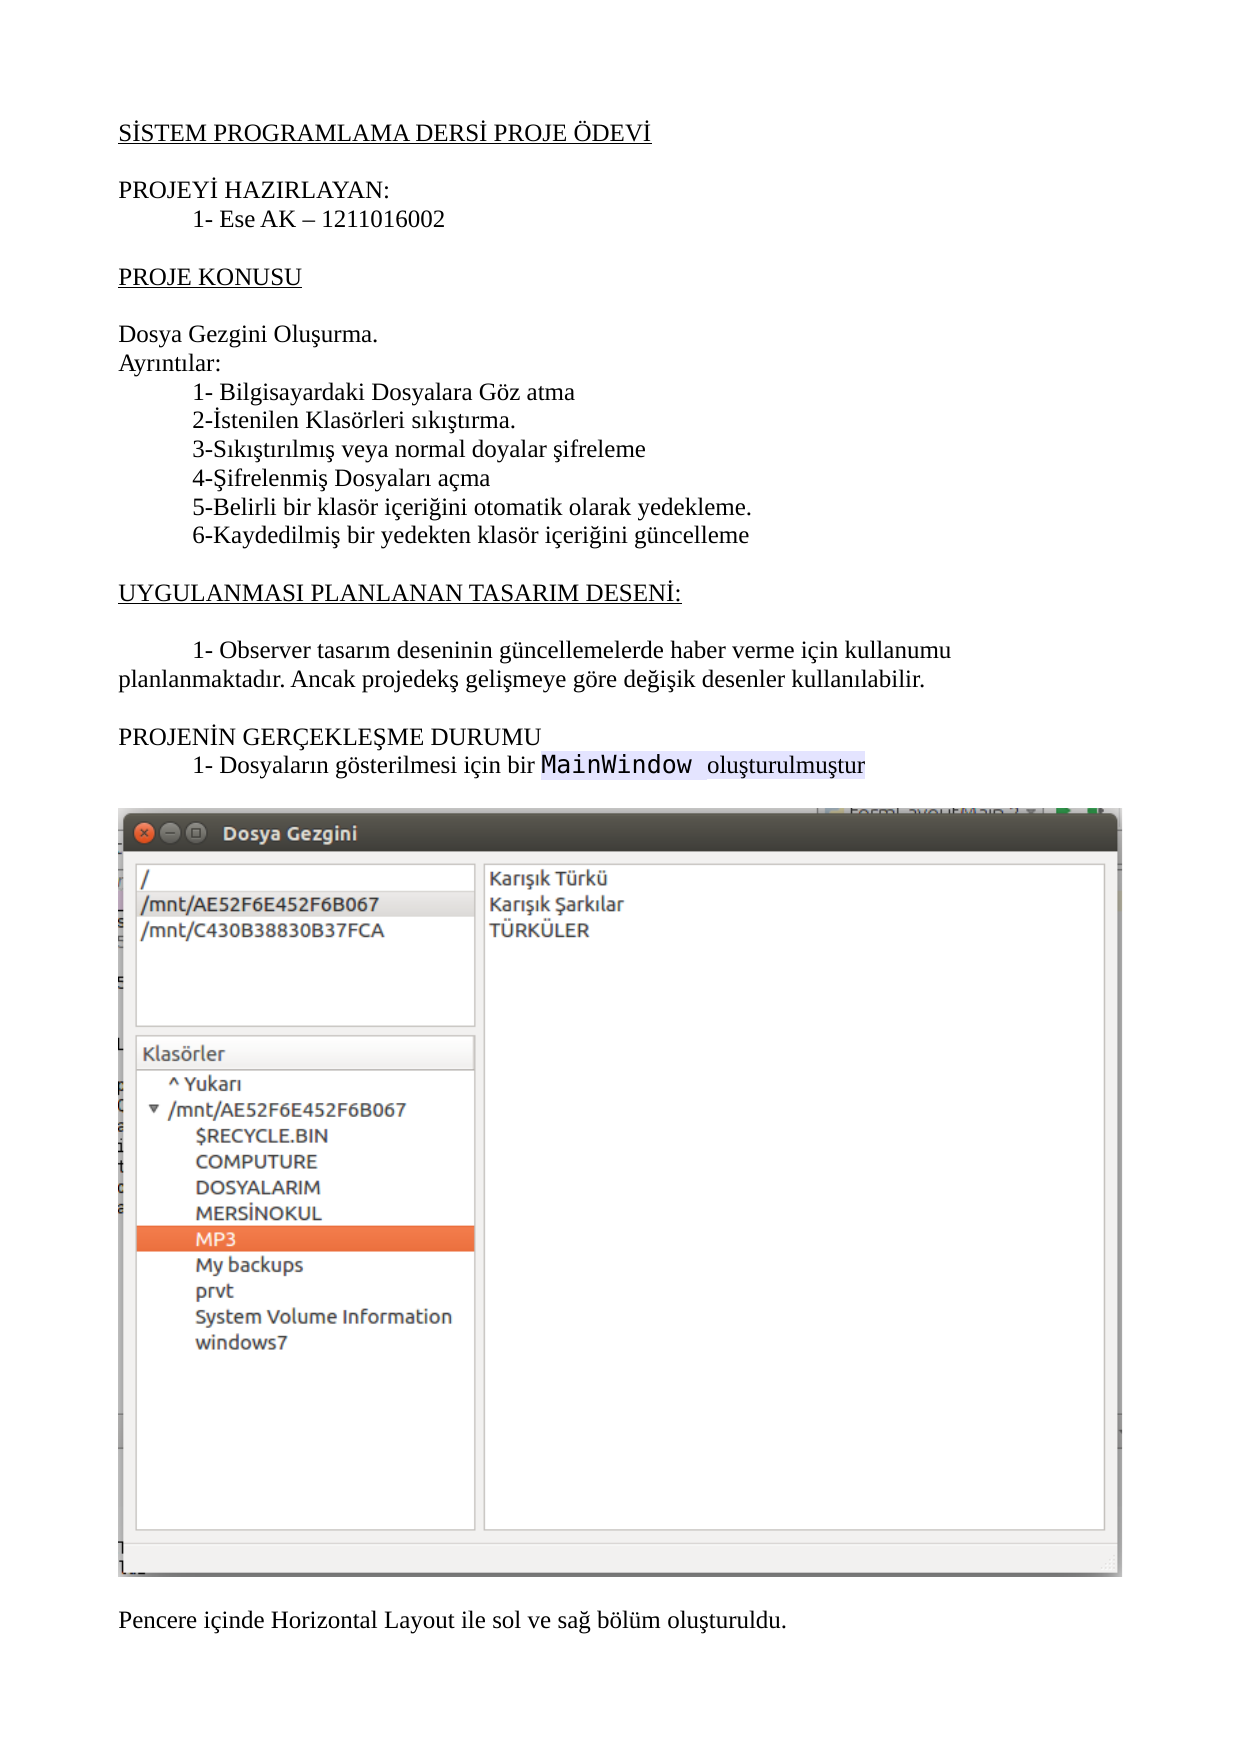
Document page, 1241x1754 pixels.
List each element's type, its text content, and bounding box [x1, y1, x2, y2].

text PROJE KONUSU [118, 262, 1122, 291]
text SİSTEM PROGRAMLAMA DERSİ PROJE ÖDEVİ [118, 118, 1122, 147]
text 1- Dosyaların gösterilmesi için bir MainWindow oluşturulmuştur [118, 751, 1122, 780]
text 1- Bilgisayardaki Dosyalara Göz atma [118, 377, 1122, 406]
text UYGULANMASI PLANLANAN TASARIM DESENİ: [118, 578, 1122, 607]
picture [118, 808, 1123, 1577]
text Pencere içinde Horizontal Layout ile sol ve sağ bölüm oluşturuldu. [118, 1605, 1122, 1634]
text 3-Sıkıştırılmış veya normal doyalar şifreleme [118, 434, 1122, 463]
text 4-Şifrelenmiş Dosyaları açma [118, 463, 1122, 492]
text 5-Belirli bir klasör içeriğini otomatik olarak yedekleme. [118, 492, 1122, 521]
text 1- Ese AK – 1211016002 [118, 204, 1122, 233]
text PROJENİN GERÇEKLEŞME DURUMU [118, 722, 1122, 751]
text 2-İstenilen Klasörleri sıkıştırma. [118, 406, 1122, 434]
text Ayrıntılar: [118, 348, 1122, 377]
text Dosya Gezgini Oluşurma. [118, 319, 1122, 348]
text PROJEYİ HAZIRLAYAN: [118, 176, 1122, 204]
text 6-Kaydedilmiş bir yedekten klasör içeriğini güncelleme [118, 521, 1122, 549]
text 1- Observer tasarım deseninin güncellemelerde haber verme için kullanumu planlanmaktadır. Ancak projedekş gelişmeye göre değişik desenler kullanılabilir. [118, 636, 1122, 693]
